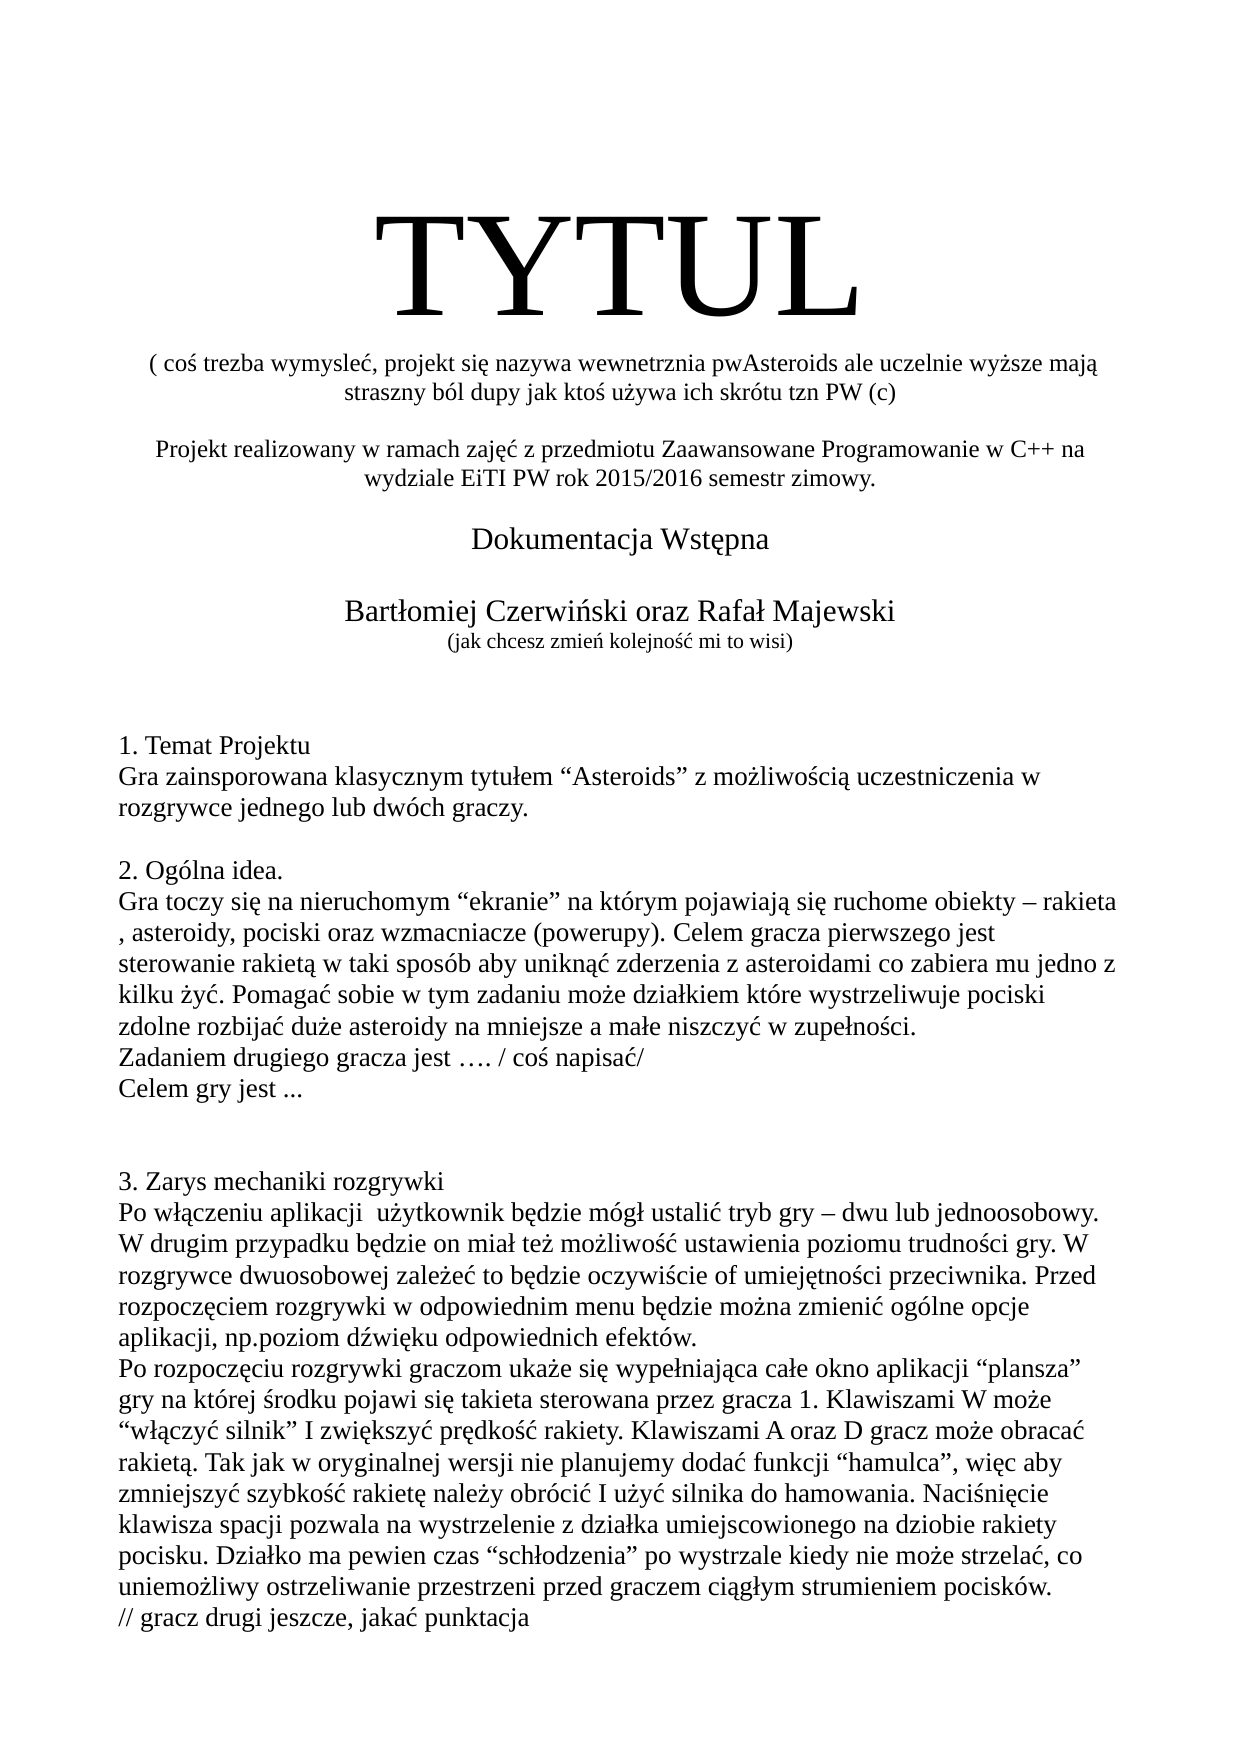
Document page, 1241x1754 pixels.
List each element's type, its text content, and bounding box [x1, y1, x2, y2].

text 1. Temat Projektu [118, 729, 1122, 760]
text Gra toczy się na nieruchomym “ekranie” na którym pojawiają się ruchome obiekty – rakieta , asteroidy, pociski oraz wzmacniacze (powerupy). Celem gracza pierwszego jest sterowanie rakietą w taki sposób aby uniknąć zderzenia z asteroidami co zabiera mu jedno z kilku żyć. Pomagać sobie w tym zadaniu może działkiem które wystrzeliwuje pociski zdolne rozbijać duże asteroidy na mniejsze a małe niszczyć w zupełności. [118, 885, 1122, 1041]
text Celem gry jest ... [118, 1072, 1122, 1103]
text Po rozpoczęciu rozgrywki graczom ukaże się wypełniająca całe okno aplikacji “plansza” gry na której środku pojawi się takieta sterowana przez gracza 1. Klawiszami W może “włączyć silnik” I zwiększyć prędkość rakiety. Klawiszami A oraz D gracz może obracać rakietą. Tak jak w oryginalnej wersji nie planujemy dodać funkcji “hamulca”, więc aby zmniejszyć szybkość rakietę należy obrócić I użyć silnika do hamowania. Naciśnięcie klawisza spacji pozwala na wystrzelenie z działka umiejscowionego na dziobie rakiety pocisku. Działko ma pewien czas “schłodzenia” po wystrzale kiedy nie może strzelać, co uniemożliwy ostrzeliwanie przestrzeni przed graczem ciągłym strumieniem pocisków. [118, 1352, 1122, 1601]
text Po włączeniu aplikacji użytkownik będzie mógł ustalić tryb gry – dwu lub jednoosobowy. W drugim przypadku będzie on miał też możliwość ustawienia poziomu trudności gry. W rozgrywce dwuosobowej zależeć to będzie oczywiście of umiejętności przeciwnika. Przed rozpoczęciem rozgrywki w odpowiednim menu będzie można zmienić ogólne opcje aplikacji, np.poziom dźwięku odpowiednich efektów. [118, 1196, 1122, 1352]
text Projekt realizowany w ramach zajęć z przedmiotu Zaawansowane Programowanie w C++ na wydziale EiTI PW rok 2015/2016 semestr zimowy. [118, 434, 1122, 492]
text 3. Zarys mechaniki rozgrywki [118, 1165, 1122, 1196]
text // gracz drugi jeszcze, jakać punktacja [118, 1601, 1122, 1632]
text TYTUL [118, 176, 1122, 348]
text Dokumentacja Wstępna [118, 521, 1122, 557]
text Zadaniem drugiego gracza jest …. / coś napisać/ [118, 1041, 1122, 1072]
text 2. Ogólna idea. [118, 854, 1122, 885]
text Gra zainsporowana klasycznym tytułem “Asteroids” z możliwością uczestniczenia w rozgrywce jednego lub dwóch graczy. [118, 760, 1122, 823]
text (jak chcesz zmień kolejność mi to wisi) [118, 628, 1122, 654]
text Bartłomiej Czerwiński oraz Rafał Majewski [118, 592, 1122, 628]
text ( coś trezba wymysleć, projekt się nazywa wewnetrznia pwAsteroids ale uczelnie wyższe mają straszny ból dupy jak ktoś używa ich skrótu tzn PW (c) [118, 348, 1122, 406]
